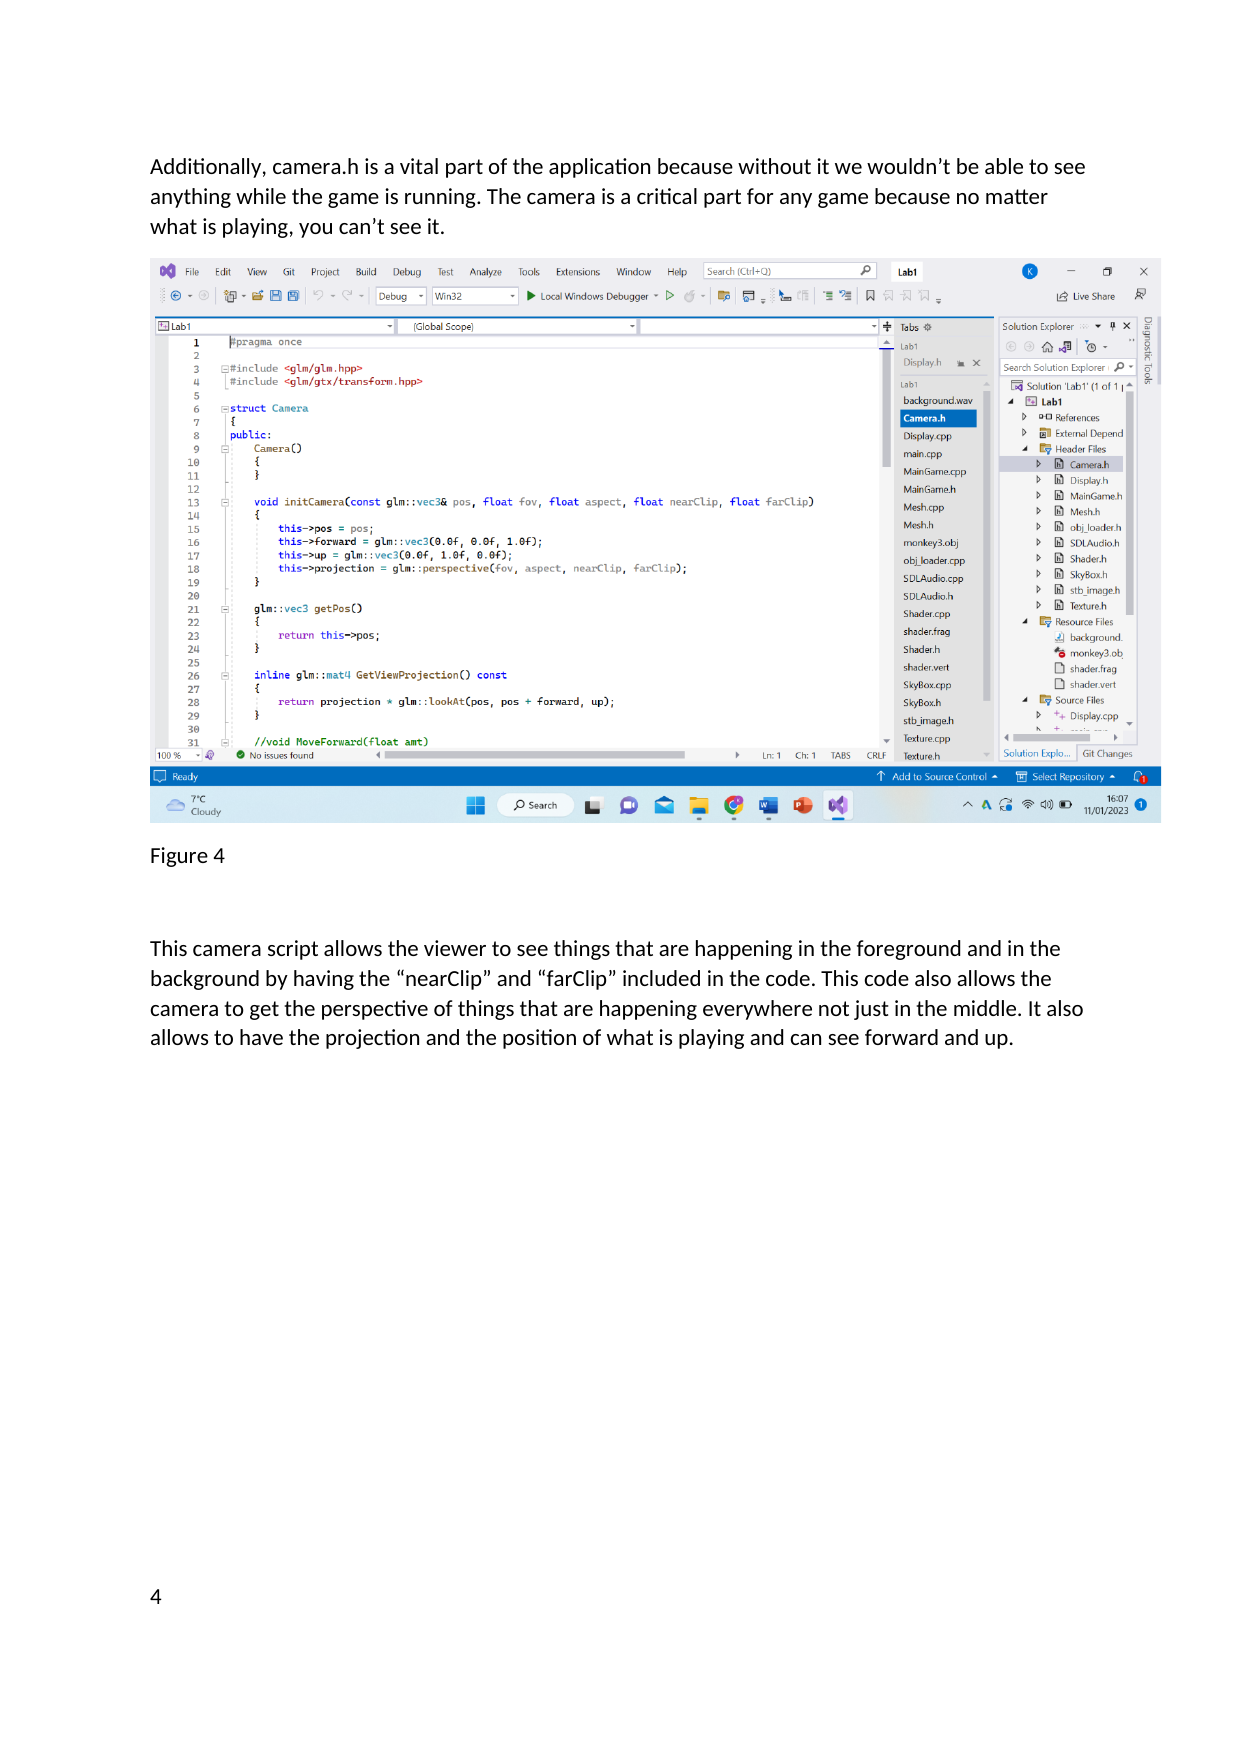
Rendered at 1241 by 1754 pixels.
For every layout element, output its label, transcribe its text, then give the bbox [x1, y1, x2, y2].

text Figure 4 [150, 841, 1090, 869]
text 4 [150, 1582, 1090, 1610]
text This camera script allows the viewer to see things that are happening in the foreground and in the background by having the “nearClip” and “farClip” included in the code. This code also allows the camera to get the perspective of things that are happening everywhere not just in the middle. It also allows to have the projection and the position of what is playing and can see forward and up. [150, 934, 1090, 1052]
text Additionally, camera.h is a vital part of the application because without it we wouldn’t be able to see anything while the game is running. The camera is a critical part for any game because no matter what is playing, you can’t see it. [150, 152, 1090, 240]
